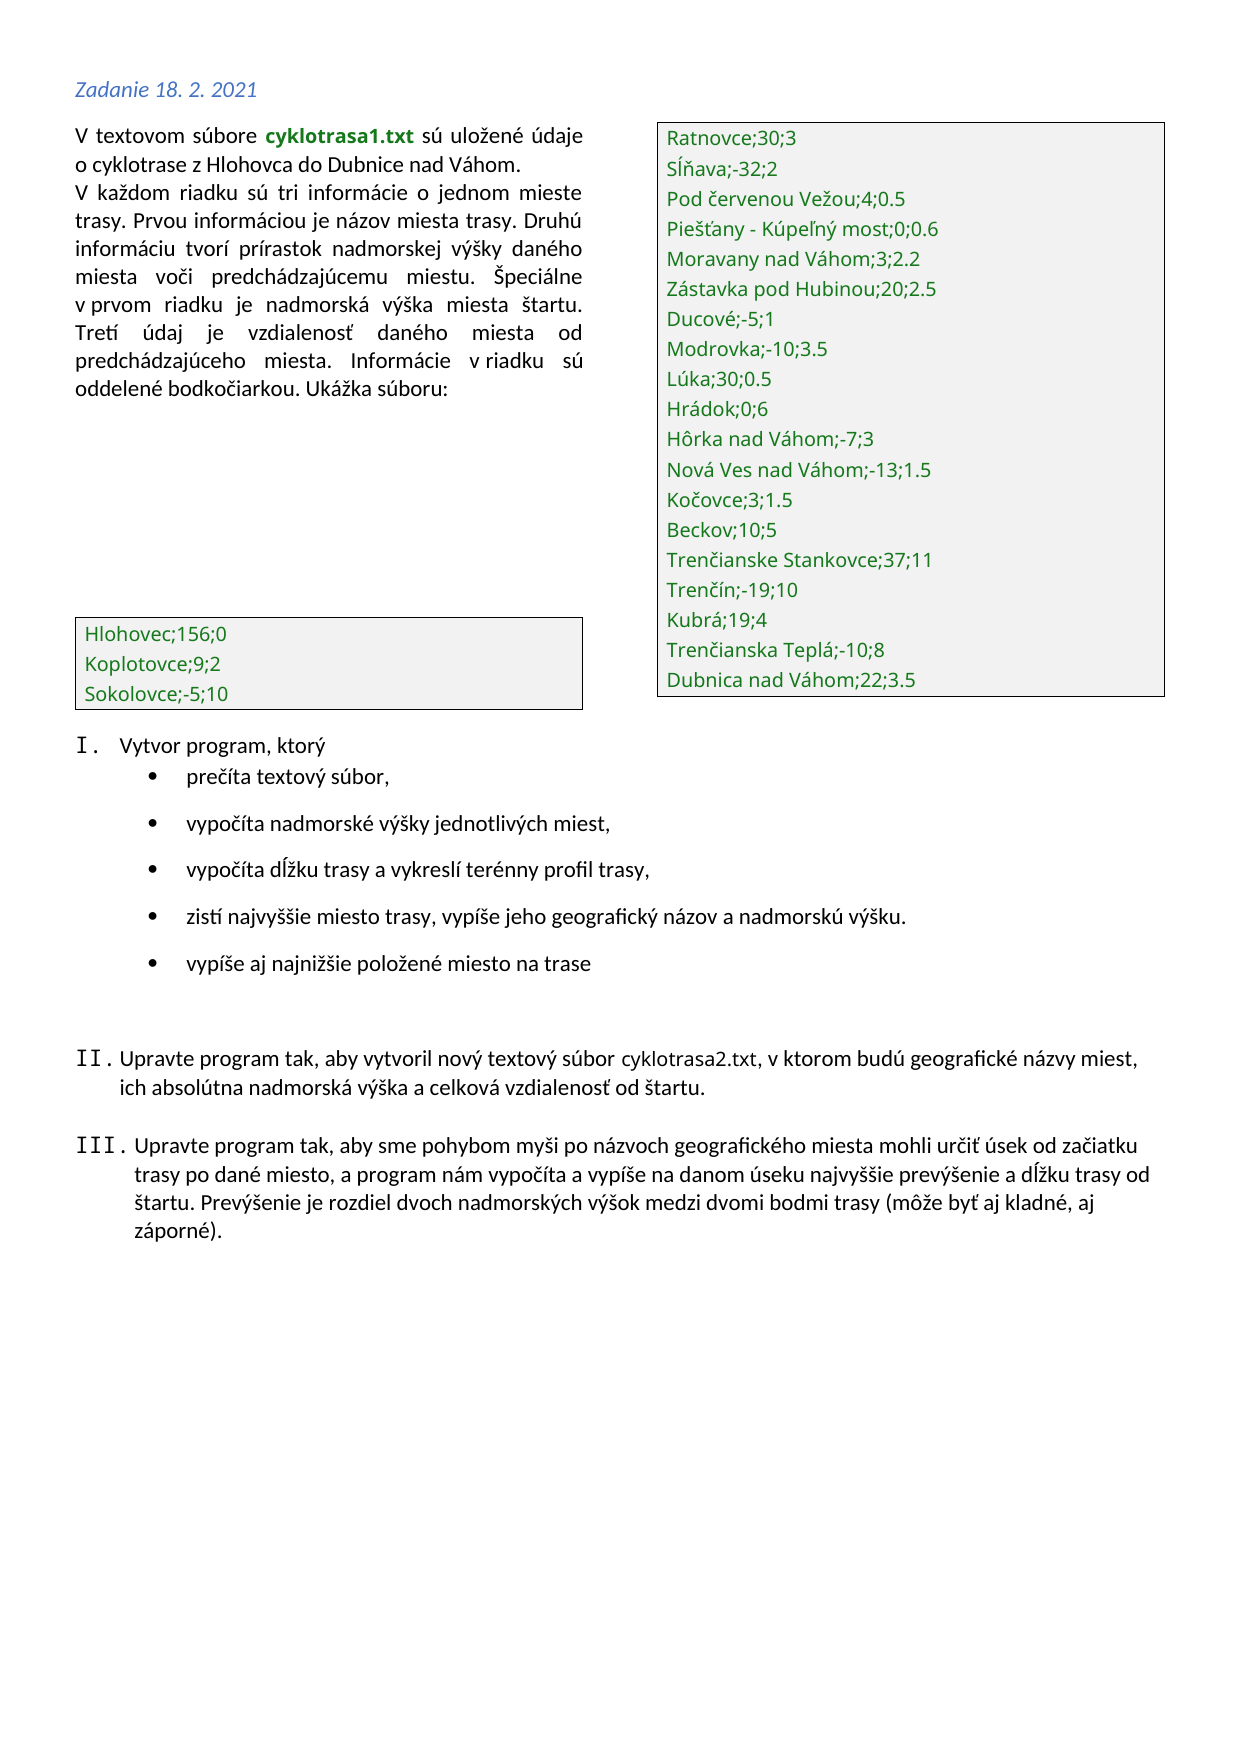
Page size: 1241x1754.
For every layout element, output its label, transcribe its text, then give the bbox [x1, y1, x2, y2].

list Upravte program tak, aby vytvoril nový textový súbor cyklotrasa2.txt, v ktorom budú geografické názvy miest, ich absolútna nadmorská výška a celková vzdialenosť od štartu. [75, 1042, 1165, 1101]
text Piešťany - Kúpeľný most;0;0.6 [658, 212, 1164, 242]
text Trenčianske Stankovce;37;11 [658, 543, 1164, 573]
text V každom riadku sú tri informácie o jednom mieste trasy. Prvou informáciou je názov miesta trasy. Druhú informáciu tvorí prírastok nadmorskej výšky daného miesta voči predchádzajúcemu miestu. Špeciálne v prvom riadku je nadmorská výška miesta štartu. Tretí údaj je vzdialenosť daného miesta od predchádzajúceho miesta. Informácie v riadku sú oddelené bodkočiarkou. Ukážka súboru: [75, 178, 583, 402]
text Trenčín;-19;10 [658, 573, 1164, 603]
text Zástavka pod Hubinou;20;2.5 [658, 272, 1164, 302]
text Lúka;30;0.5 [658, 362, 1164, 392]
text Kočovce;3;1.5 [658, 483, 1164, 513]
text Pod červenou Vežou;4;0.5 [658, 182, 1164, 212]
text Sokolovce;-5;10 [76, 677, 582, 709]
text Zadanie 18. 2. 2021 [75, 75, 1165, 103]
text Moravany nad Váhom;3;2.2 [658, 242, 1164, 272]
list zistí najvyššie miesto trasy, vypíše jeho geografický názov a nadmorskú výšku. [149, 902, 1165, 930]
text Sĺňava;-32;2 [658, 152, 1164, 182]
list vypíše aj najnižšie položené miesto na trase [149, 949, 1165, 977]
text Nová Ves nad Váhom;-13;1.5 [658, 453, 1164, 483]
list vypočíta nadmorské výšky jednotlivých miest, [149, 809, 1165, 837]
text Beckov;10;5 [658, 513, 1164, 543]
text Modrovka;-10;3.5 [658, 332, 1164, 362]
text Kubrá;19;4 [658, 603, 1164, 633]
list Vytvor program, ktorý [75, 729, 1165, 760]
text Hrádok;0;6 [658, 392, 1164, 423]
text Trenčianska Teplá;-10;8 [658, 633, 1164, 663]
text Dubnica nad Váhom;22;3.5 [658, 663, 1164, 696]
list prečíta textový súbor, [149, 762, 1165, 790]
text Hôrka nad Váhom;-7;3 [658, 423, 1164, 453]
text Koplotovce;9;2 [76, 647, 582, 677]
list vypočíta dĺžku trasy a vykreslí terénny profil trasy, [149, 856, 1165, 883]
text Ratnovce;30;3 [658, 123, 1164, 152]
text Hlohovec;156;0 [76, 618, 582, 647]
list Upravte program tak, aby sme pohybom myši po názvoch geografického miesta mohli určiť úsek od začiatku trasy po dané miesto, a program nám vypočíta a vypíše na danom úseku najvyššie prevýšenie a dĺžku trasy od štartu. Prevýšenie je rozdiel dvoch nadmorských výšok medzi dvomi bodmi trasy (môže byť aj kladné, aj záporné). [75, 1129, 1165, 1244]
text Ducové;-5;1 [658, 302, 1164, 332]
text V textovom súbore cyklotrasa1.txt sú uložené údaje o cyklotrase z Hlohovca do Dubnice nad Váhom. [75, 122, 583, 178]
